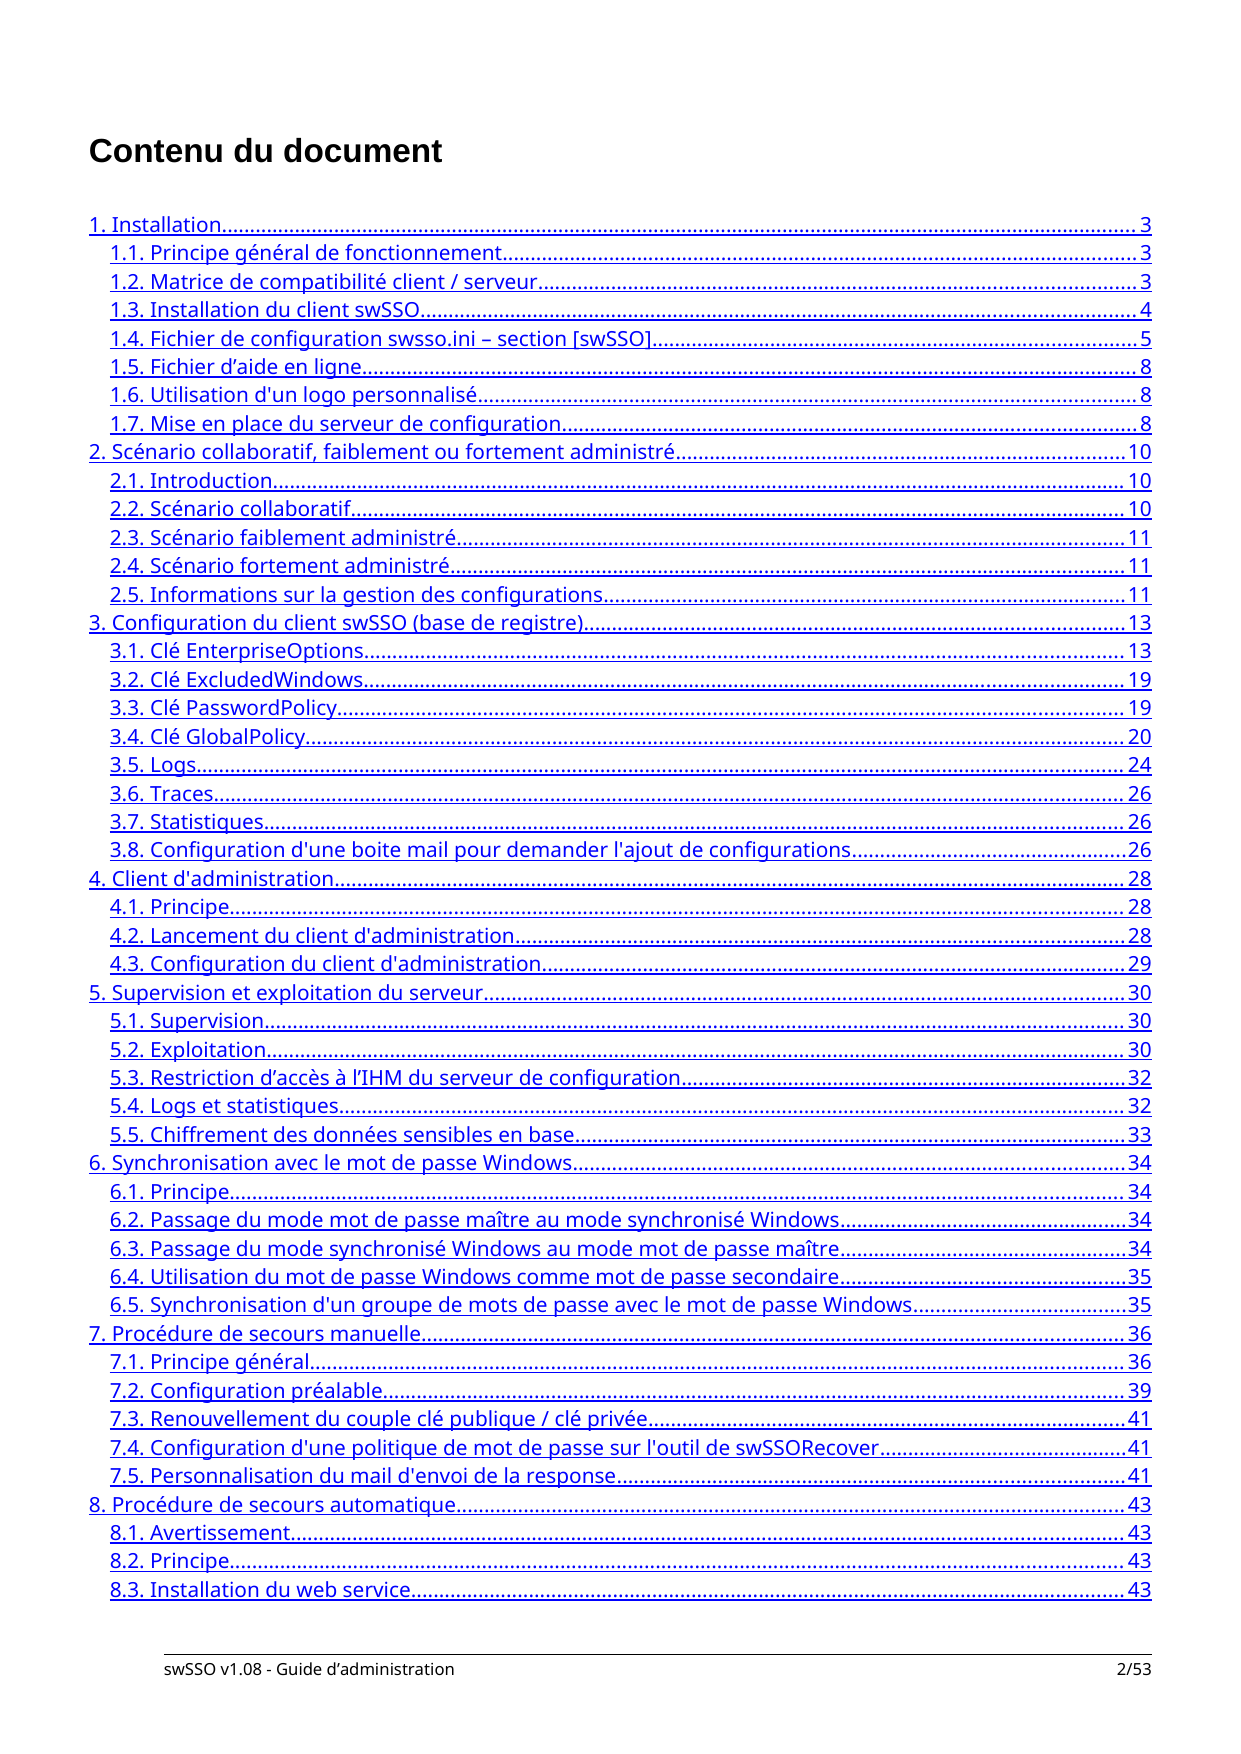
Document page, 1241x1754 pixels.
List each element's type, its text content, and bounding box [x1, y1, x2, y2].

text 7. Procédure de secours manuelle 36 [89, 1319, 1152, 1343]
text 6. Synchronisation avec le mot de passe Windows 34 [89, 1148, 1152, 1173]
text 1.5. Fichier d’aide en ligne 8 [109, 352, 1152, 376]
text 7.2. Configuration préalable 39 [109, 1376, 1152, 1400]
text 7.3. Renouvellement du couple clé publique / clé privée 41 [109, 1404, 1152, 1428]
text 5.5. Chiffrement des données sensibles en base 33 [109, 1120, 1152, 1144]
text 7.5. Personnalisation du mail d'envoi de la response 41 [109, 1461, 1152, 1485]
text 7.1. Principe général 36 [109, 1347, 1152, 1372]
text 5.2. Exploitation 30 [109, 1035, 1152, 1059]
text [109, 832, 1152, 836]
text 6.3. Passage du mode synchronisé Windows au mode mot de passe maître 34 [109, 1234, 1152, 1258]
text 8.3. Installation du web service 43 [109, 1575, 1152, 1599]
text 1.6. Utilisation d'un logo personnalisé 8 [109, 381, 1152, 405]
text 8. Procédure de secours automatique 43 [89, 1490, 1152, 1514]
text 3.4. Clé GlobalPolicy 20 [109, 722, 1152, 746]
text [109, 1088, 1152, 1092]
text [109, 775, 1152, 779]
text [109, 1486, 1152, 1490]
text 3.3. Clé PasswordPolicy 19 [109, 693, 1152, 718]
text 3.5. Logs 24 [109, 750, 1152, 774]
text 5.1. Supervision 30 [109, 1006, 1152, 1030]
text [109, 1031, 1152, 1035]
text 6.1. Principe 34 [109, 1177, 1152, 1201]
text 6.5. Synchronisation d'un groupe de mots de passe avec le mot de passe Windows 35 [109, 1291, 1152, 1315]
text [109, 377, 1152, 381]
text [109, 1429, 1152, 1433]
text 4.2. Lancement du client d'administration 28 [109, 921, 1152, 945]
text 3.7. Statistiques 26 [109, 807, 1152, 831]
text [109, 519, 1152, 523]
text 7.4. Configuration d'une politique de mot de passe sur l'outil de swSSORecover 41 [109, 1433, 1152, 1457]
text 5.4. Logs et statistiques 32 [109, 1092, 1152, 1116]
text 1.2. Matrice de compatibilité client / serveur 3 [109, 267, 1152, 291]
text 1. Installation 3 [89, 210, 1152, 234]
text 2.4. Scénario fortement administré 11 [109, 551, 1152, 575]
text 3.2. Clé ExcludedWindows 19 [109, 665, 1152, 689]
text 2.5. Informations sur la gestion des configurations 11 [109, 580, 1152, 604]
text 3.6. Traces 26 [109, 779, 1152, 803]
text [109, 320, 1152, 324]
text 2.2. Scénario collaboratif 10 [109, 494, 1152, 518]
text [109, 576, 1152, 580]
text 8.1. Avertissement 43 [109, 1518, 1152, 1542]
text 3.8. Configuration d'une boite mail pour demander l'ajout de configurations 26 [109, 836, 1152, 860]
text 5.3. Restriction d’accès à l’IHM du serveur de configuration 32 [109, 1063, 1152, 1087]
text 4. Client d'administration 28 [89, 864, 1152, 888]
text 1.4. Fichier de configuration swsso.ini – section [swSSO] 5 [109, 324, 1152, 348]
text [109, 974, 1152, 978]
text 1.3. Installation du client swSSO 4 [109, 295, 1152, 319]
text 1.7. Mise en place du serveur de configuration 8 [109, 409, 1152, 433]
text 2.1. Introduction 10 [109, 466, 1152, 490]
text 4.1. Principe 28 [109, 892, 1152, 917]
text 4.3. Configuration du client d'administration 29 [109, 949, 1152, 973]
text 5. Supervision et exploitation du serveur 30 [89, 978, 1152, 1002]
text 3. Configuration du client swSSO (base de registre) 13 [89, 608, 1152, 632]
text [109, 1230, 1152, 1234]
text 2.3. Scénario faiblement administré 11 [109, 523, 1152, 547]
text 8.2. Principe 43 [109, 1547, 1152, 1571]
text [109, 1287, 1152, 1291]
text [109, 1543, 1152, 1547]
text Contenu du document [89, 131, 1152, 169]
text 3.1. Clé EnterpriseOptions 13 [109, 637, 1152, 661]
text 6.2. Passage du mode mot de passe maître au mode synchronisé Windows 34 [109, 1205, 1152, 1229]
text 1.1. Principe général de fonctionnement 3 [109, 238, 1152, 263]
text 6.4. Utilisation du mot de passe Windows comme mot de passe secondaire 35 [109, 1262, 1152, 1286]
text 2. Scénario collaboratif, faiblement ou fortement administré 10 [89, 437, 1152, 462]
